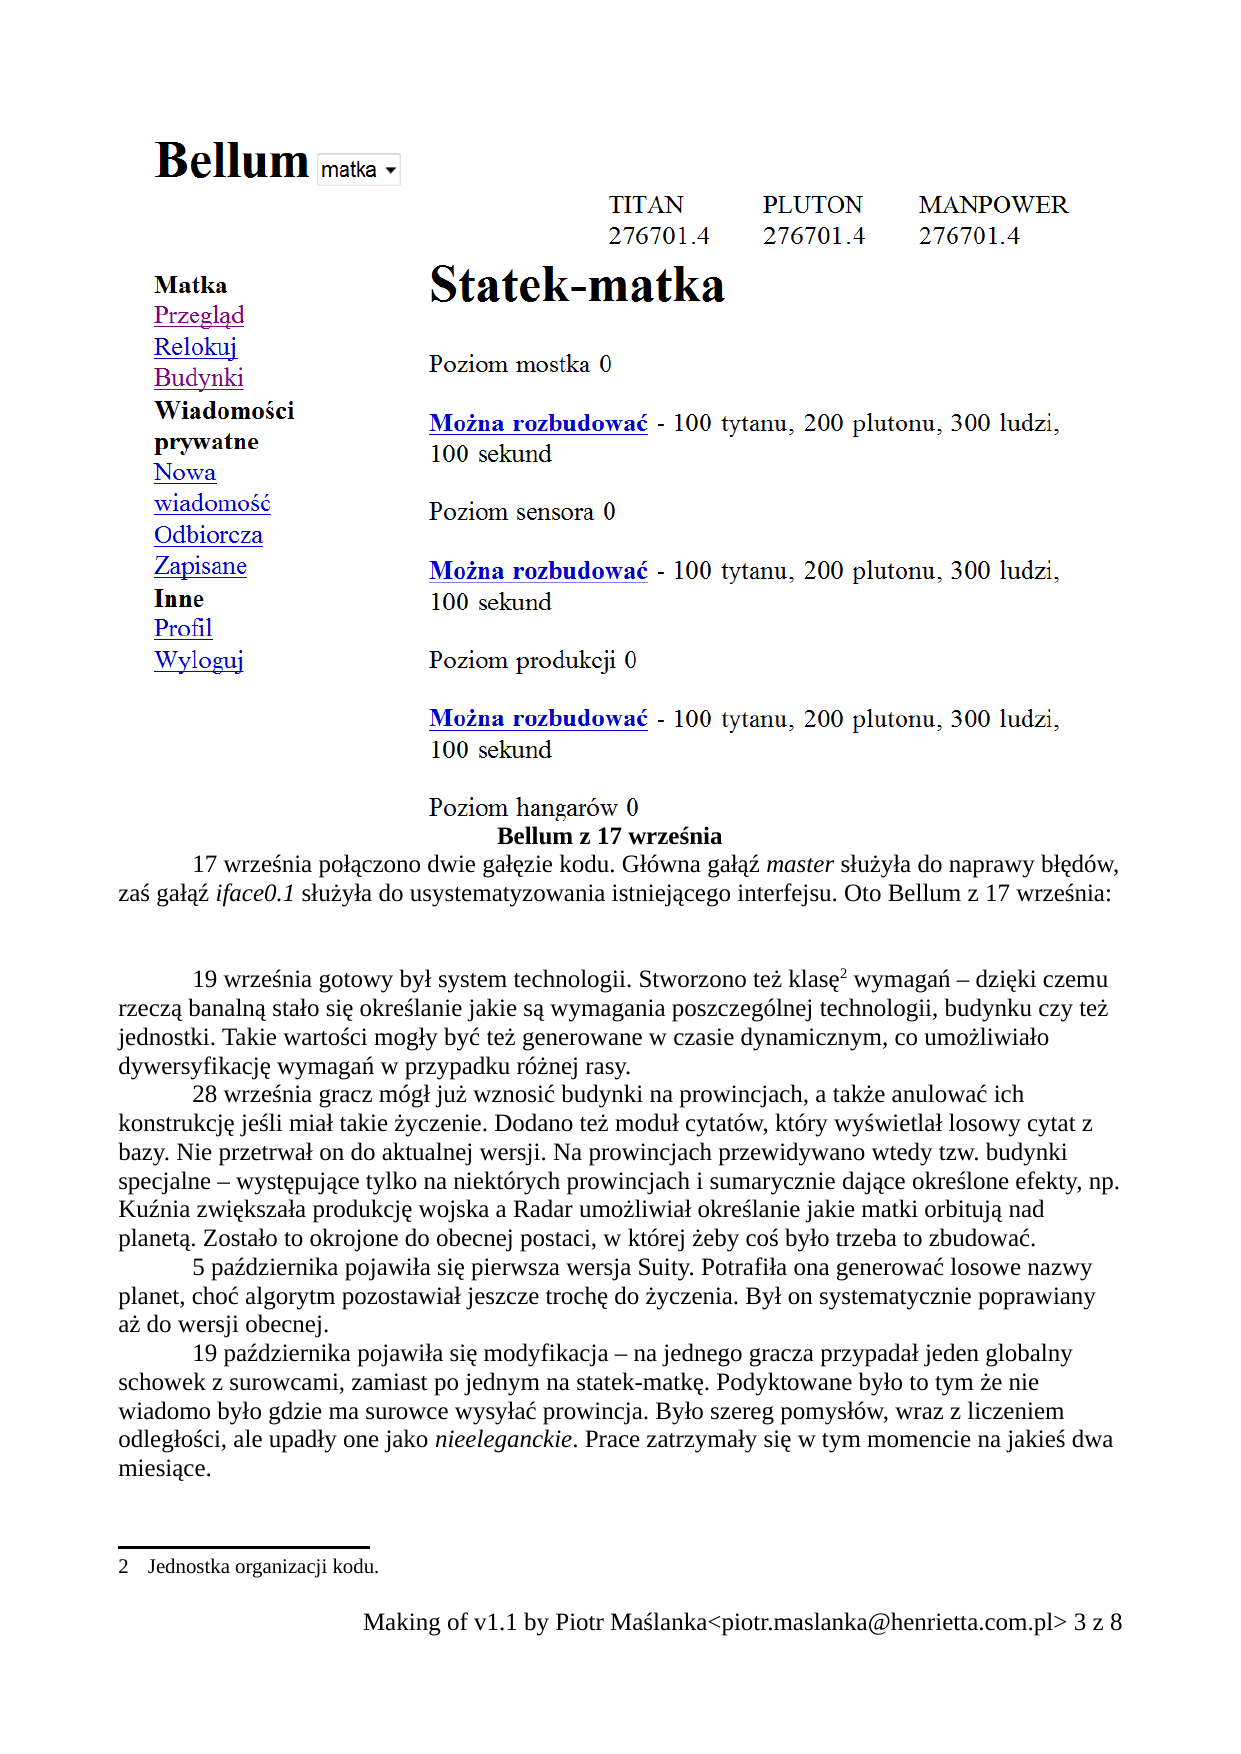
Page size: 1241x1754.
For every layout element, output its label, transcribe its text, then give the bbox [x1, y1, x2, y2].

text 19 września gotowy był system technologii. Stworzono też klasę wymagań – dzięki czemu rzeczą banalną stało się określanie jakie są wymagania poszczególnej technologii, budynku czy też jednostki. Takie wartości mogły być też generowane w czasie dynamicznym, co umożliwiało dywersyfikację wymagań w przypadku różnej rasy. [118, 964, 1122, 1079]
text 17 września połączono dwie gałęzie kodu. Główna gałąź master służyła do naprawy błędów, zaś gałąź iface0.1 służyła do usystematyzowania istniejącego interfejsu. Oto Bellum z 17 września: [118, 115, 1122, 907]
text 5 października pojawiła się pierwsza wersja Suity. Potrafiła ona generować losowe nazwy planet, choć algorytm pozostawiał jeszcze trochę do życzenia. Był on systematycznie poprawiany aż do wersji obecnej. [118, 1252, 1122, 1338]
text Jednostka organizacji kodu. [118, 1553, 1122, 1578]
text 19 października pojawiła się modyfikacja – na jednego gracza przypadał jeden globalny schowek z surowcami, zamiast po jednym na statek-matkę. Podyktowane było to tym że nie wiadomo było gdzie ma surowce wysyłać prowincja. Było szereg pomysłów, wraz z liczeniem odległości, ale upadły one jako nieeleganckie. Prace zatrzymały się w tym momencie na jakieś dwa miesiące. [118, 1338, 1122, 1482]
text Bellum z 17 września [146, 821, 1073, 849]
text 28 września gracz mógł już wznosić budynki na prowincjach, a także anulować ich konstrukcję jeśli miał takie życzenie. Dodano też moduł cytatów, który wyświetlał losowy cytat z bazy. Nie przetrwał on do aktualnej wersji. Na prowincjach przewidywano wtedy tzw. budynki specjalne – występujące tylko na niektórych prowincjach i sumarycznie dające określone efekty, np. Kuźnia zwiększała produkcję wojska a Radar umożliwiał określanie jakie matki orbitują nad planetą. Zostało to okrojone do obecnej postaci, w której żeby coś było trzeba to zbudować. [118, 1079, 1122, 1252]
